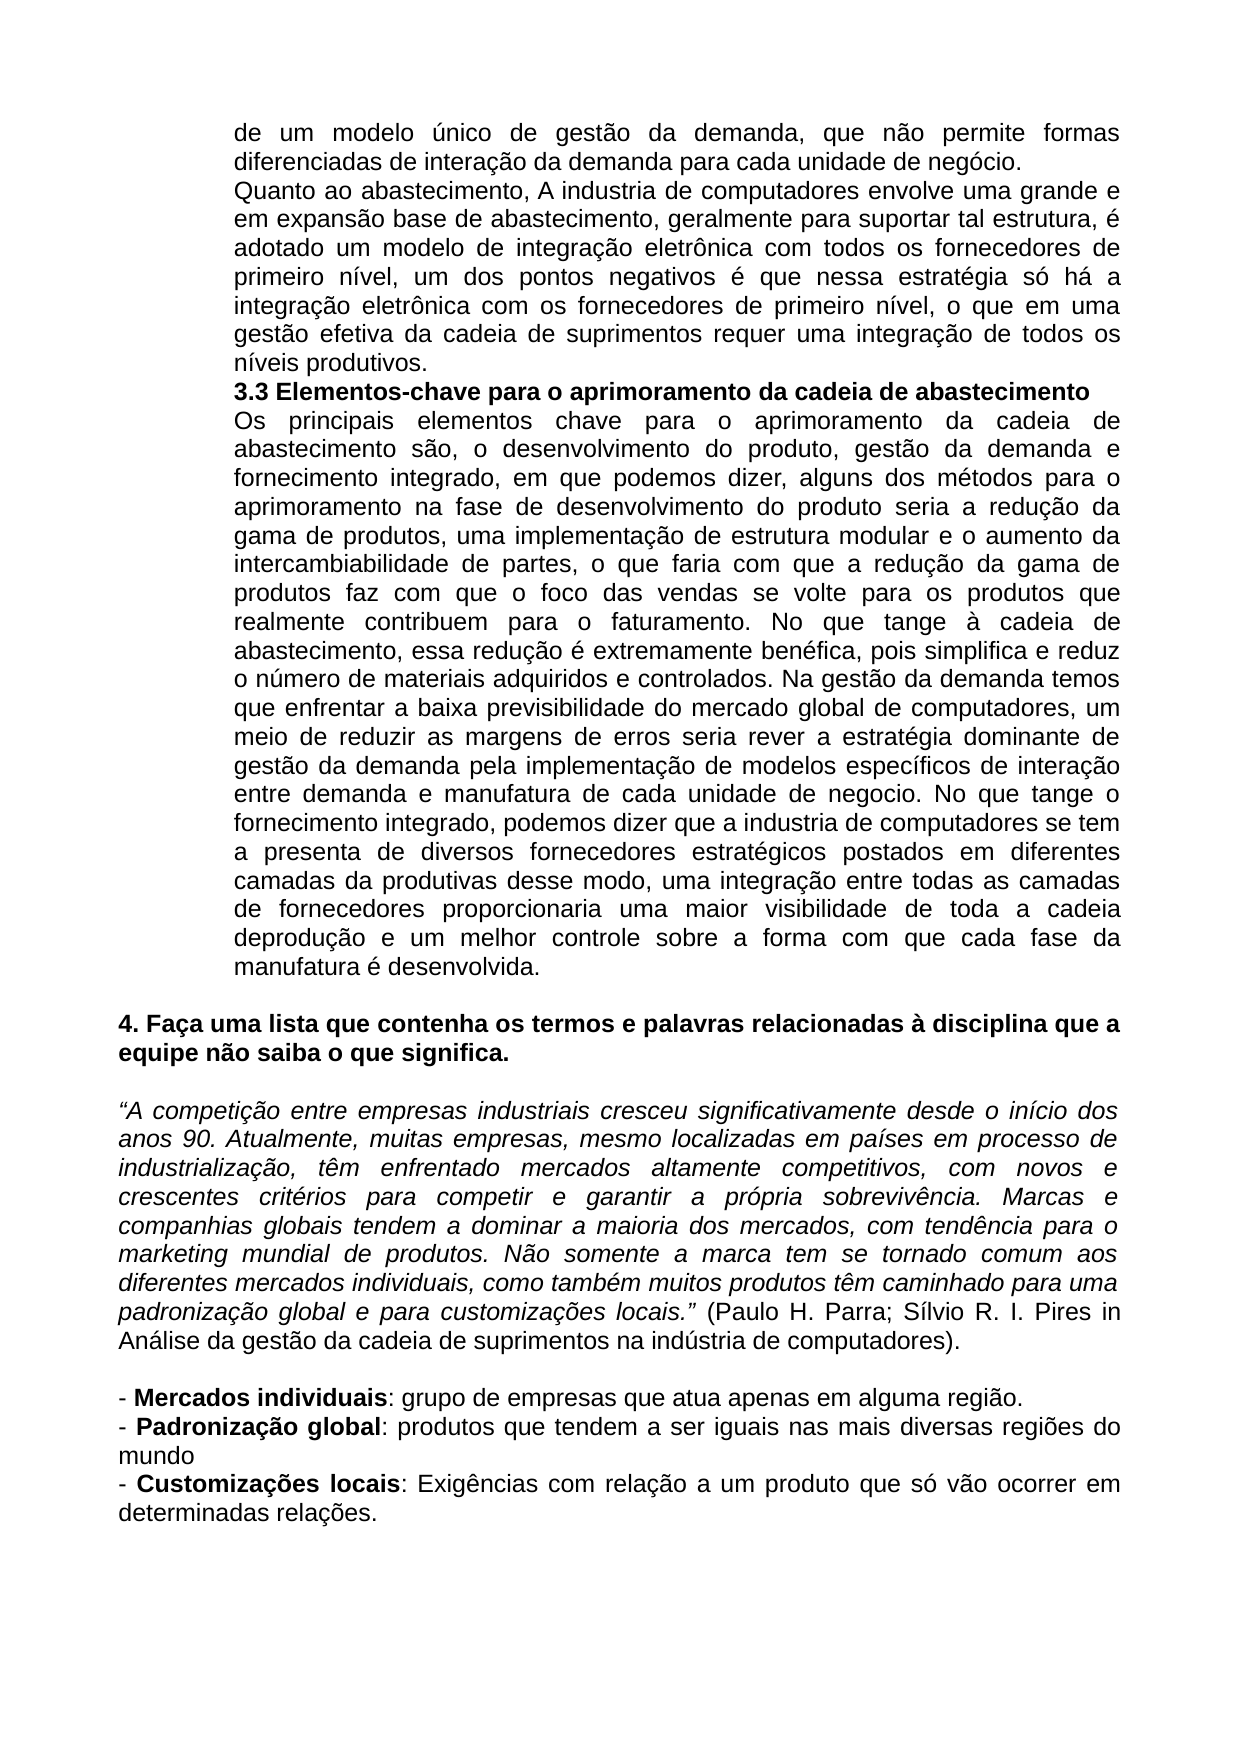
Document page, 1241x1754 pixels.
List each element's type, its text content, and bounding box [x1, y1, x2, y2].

text - Padronização global: produtos que tendem a ser iguais nas mais diversas regiões do mundo [118, 1412, 1122, 1469]
list 4. Faça uma lista que contenha os termos e palavras relacionadas à disciplina que a equipe não saiba o que significa. [118, 1009, 1122, 1067]
text Os principais elementos chave para o aprimoramento da cadeia de abastecimento são, o desenvolvimento do produto, gestão da demanda e fornecimento integrado, em que podemos dizer, alguns dos métodos para o aprimoramento na fase de desenvolvimento do produto seria a redução da gama de produtos, uma implementação de estrutura modular e o aumento da intercambiabilidade de partes, o que faria com que a redução da gama de produtos faz com que o foco das vendas se volte para os produtos que realmente contribuem para o faturamento. No que tange à cadeia de abastecimento, essa redução é extremamente benéfica, pois simplifica e reduz o número de materiais adquiridos e controlados. Na gestão da demanda temos que enfrentar a baixa previsibilidade do mercado global de computadores, um meio de reduzir as margens de erros seria rever a estratégia dominante de gestão da demanda pela implementação de modelos específicos de interação entre demanda e manufatura de cada unidade de negocio. No que tange o fornecimento integrado, podemos dizer que a industria de computadores se tem a presenta de diversos fornecedores estratégicos postados em diferentes camadas da produtivas desse modo, uma integração entre todas as camadas de fornecedores proporcionaria uma maior visibilidade de toda a cadeia deprodução e um melhor controle sobre a forma com que cada fase da manufatura é desenvolvida. [234, 406, 1122, 981]
text - Customizações locais: Exigências com relação a um produto que só vão ocorrer em determinadas relações. [118, 1469, 1122, 1527]
text de um modelo único de gestão da demanda, que não permite formas diferenciadas de interação da demanda para cada unidade de negócio. [234, 118, 1122, 176]
text Quanto ao abastecimento, A industria de computadores envolve uma grande e em expansão base de abastecimento, geralmente para suportar tal estrutura, é adotado um modelo de integração eletrônica com todos os fornecedores de primeiro nível, um dos pontos negativos é que nessa estratégia só há a integração eletrônica com os fornecedores de primeiro nível, o que em uma gestão efetiva da cadeia de suprimentos requer uma integração de todos os níveis produtivos. [234, 176, 1122, 377]
text “A competição entre empresas industriais cresceu significativamente desde o início dos anos 90. Atualmente, muitas empresas, mesmo localizadas em países em processo de industrialização, têm enfrentado mercados altamente competitivos, com novos e crescentes critérios para competir e garantir a própria sobrevivência. Marcas e companhias globais tendem a dominar a maioria dos mercados, com tendência para o marketing mundial de produtos. Não somente a marca tem se tornado comum aos diferentes mercados individuais, como também muitos produtos têm caminhado para uma padronização global e para customizações locais.” (Paulo H. Parra; Sílvio R. I. Pires in Análise da gestão da cadeia de suprimentos na indústria de computadores). [118, 1096, 1122, 1354]
text 3.3 Elementos-chave para o aprimoramento da cadeia de abastecimento [234, 377, 1122, 406]
text - Mercados individuais: grupo de empresas que atua apenas em alguma região. [118, 1383, 1122, 1412]
